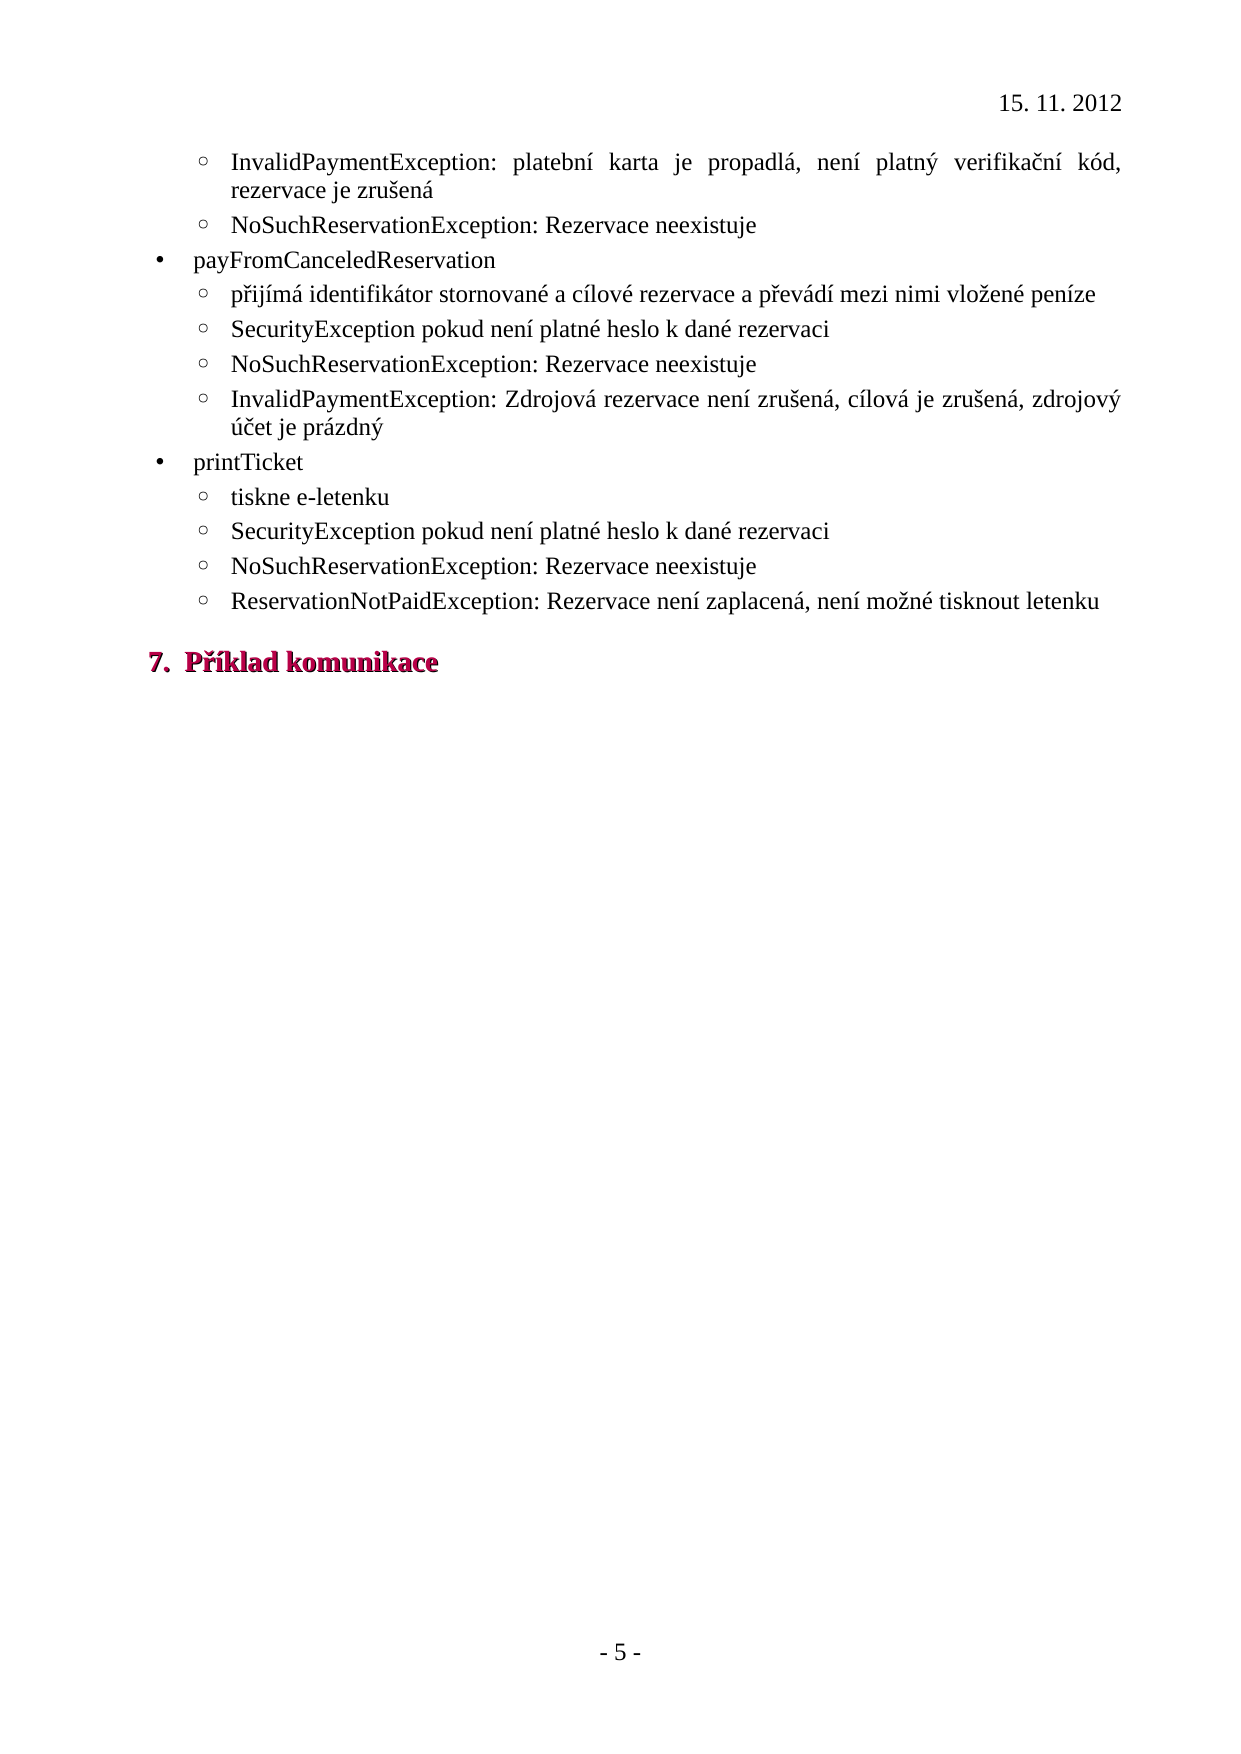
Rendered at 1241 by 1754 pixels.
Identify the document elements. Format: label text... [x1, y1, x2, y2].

list SecurityException pokud není platné heslo k dané rezervaci [193, 516, 1122, 545]
list payFromCanceledReservation [156, 245, 1122, 274]
list NoSuchReservationException: Rezervace neexistuje [193, 551, 1122, 580]
list NoSuchReservationException: Rezervace neexistuje [193, 210, 1122, 239]
subtitle Příklad komunikace [148, 644, 1122, 678]
list InvalidPaymentException: platební karta je propadlá, není platný verifikační kód, rezervace je zrušená [193, 147, 1122, 204]
list přijímá identifikátor stornované a cílové rezervace a převádí mezi nimi vložené peníze [193, 279, 1122, 308]
list NoSuchReservationException: Rezervace neexistuje [193, 349, 1122, 378]
list printTicket [156, 447, 1122, 476]
list SecurityException pokud není platné heslo k dané rezervaci [193, 314, 1122, 343]
list tiskne e-letenku [193, 482, 1122, 511]
list ReservationNotPaidException: Rezervace není zaplacená, není možné tisknout letenku [193, 586, 1122, 614]
list InvalidPaymentException: Zdrojová rezervace není zrušená, cílová je zrušená, zdrojový účet je prázdný [193, 384, 1122, 441]
